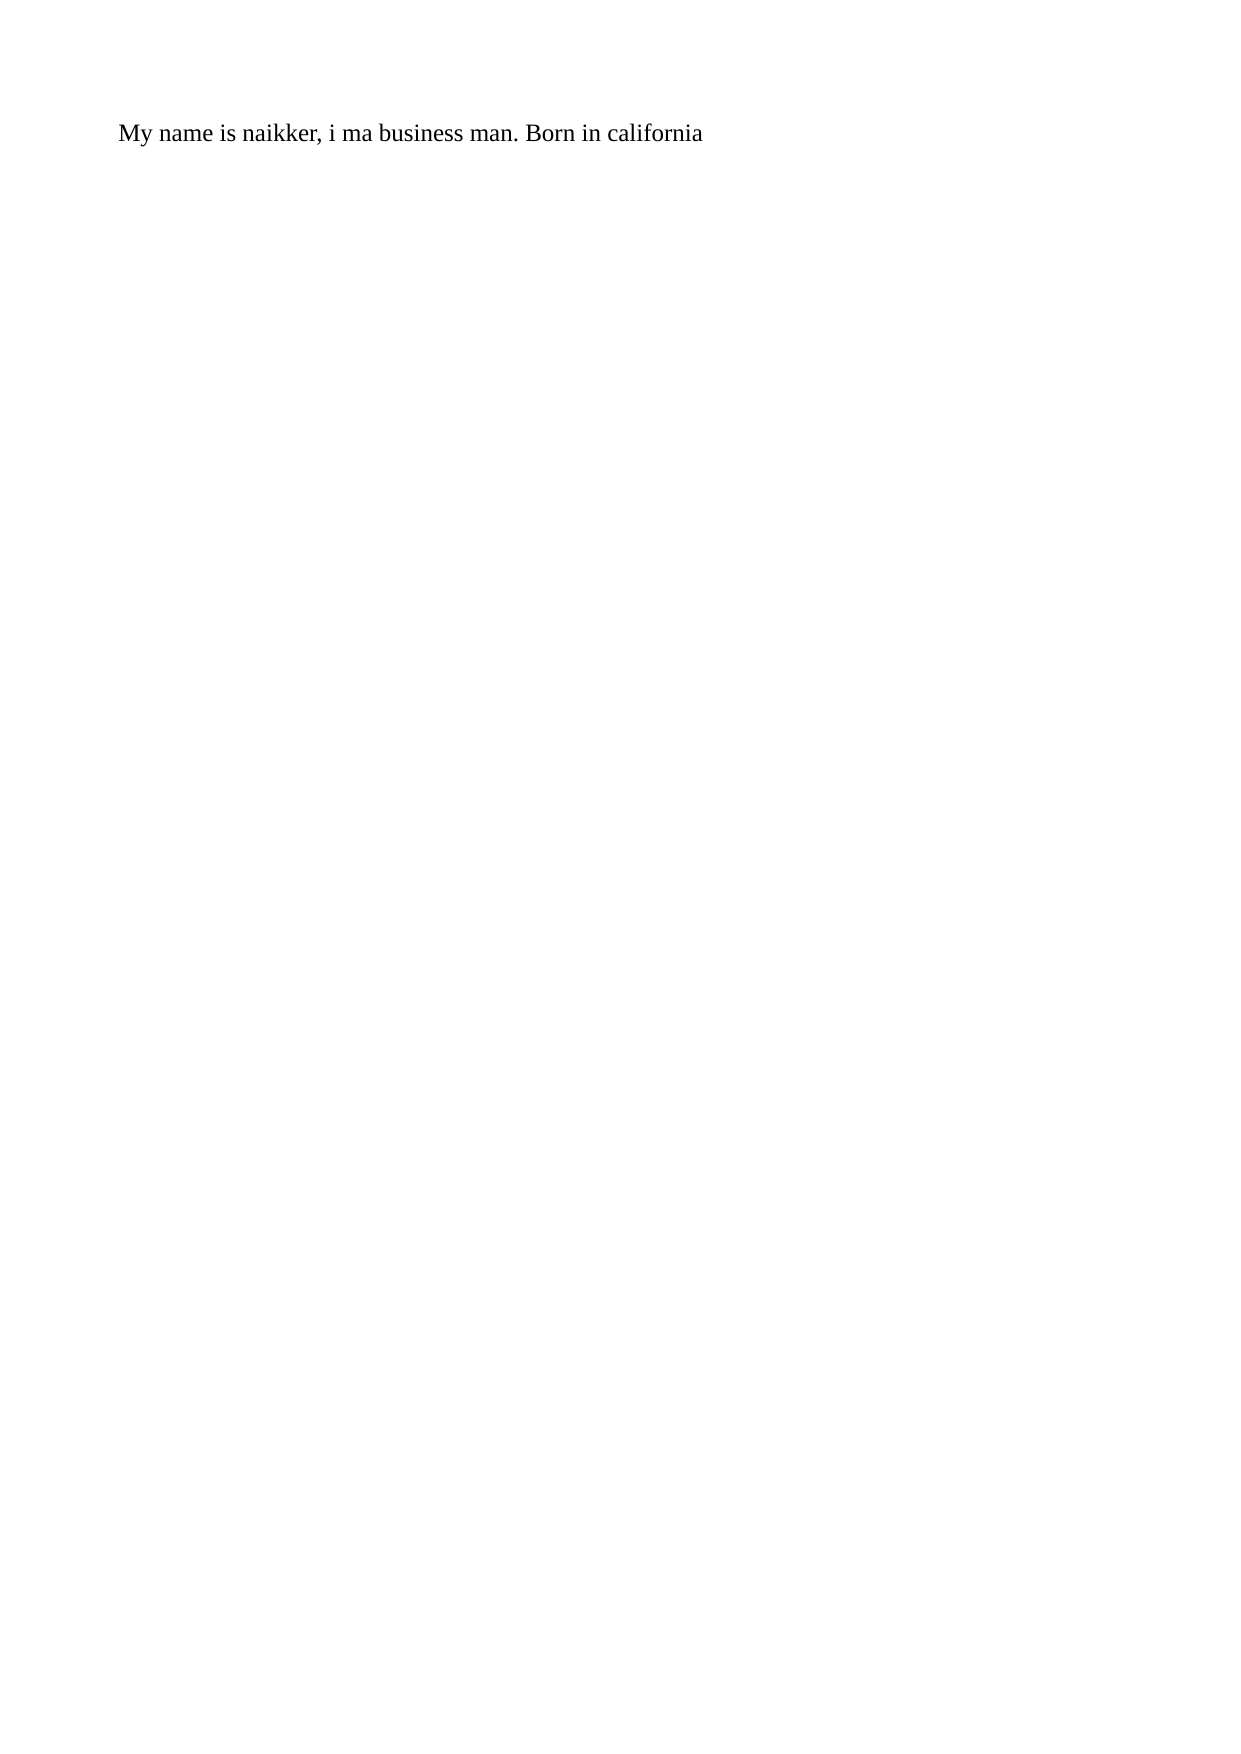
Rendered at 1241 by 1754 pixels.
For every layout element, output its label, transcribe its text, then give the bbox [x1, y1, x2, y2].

text My name is naikker, i ma business man. Born in california [118, 118, 1122, 147]
